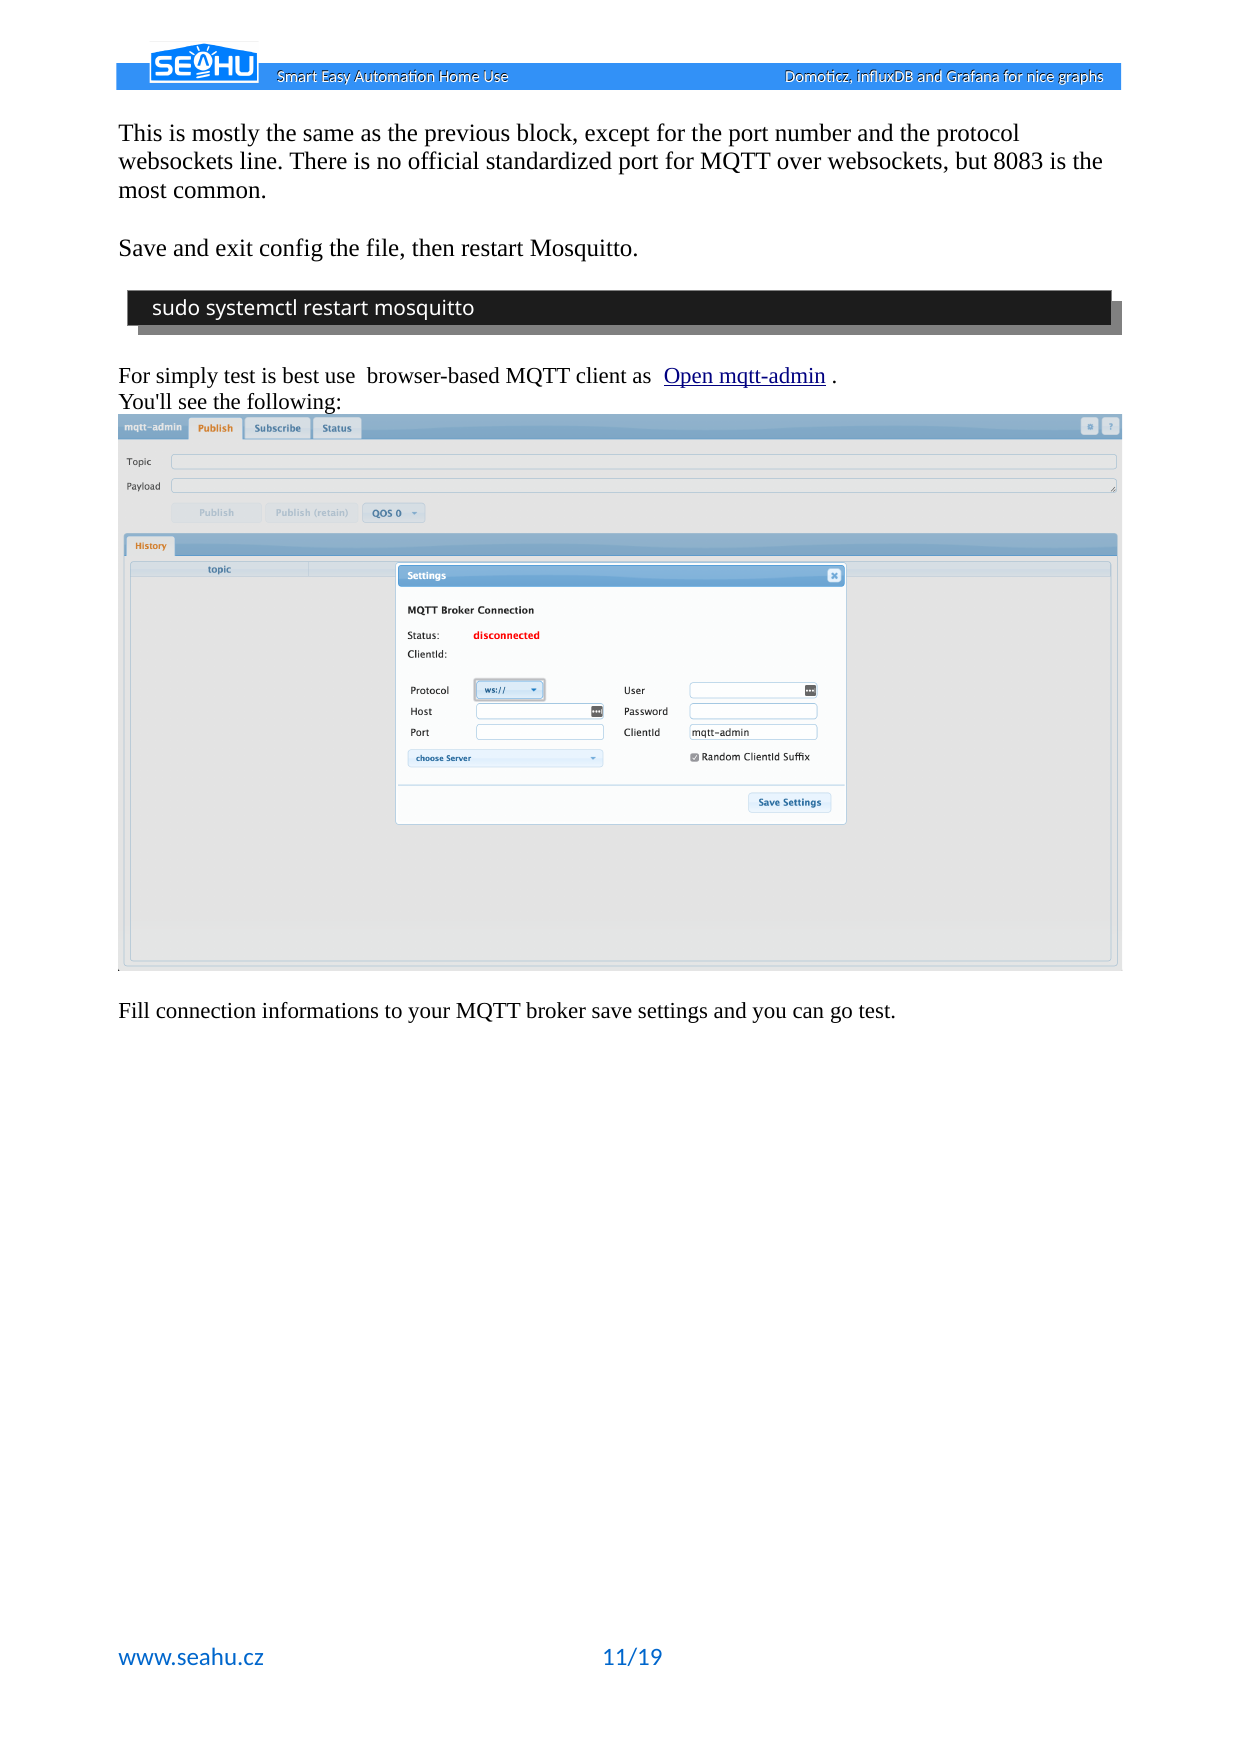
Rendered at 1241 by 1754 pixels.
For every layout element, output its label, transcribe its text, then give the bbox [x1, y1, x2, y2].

text For simply test is best use browser-based MQTT client as Open mqtt-admin . [118, 362, 1122, 388]
picture [118, 414, 1123, 971]
picture [149, 41, 259, 83]
text Fill connection informations to your MQTT broker save settings and you can go test. [118, 997, 1122, 1023]
text Save and exit config the file, then restart Mosquitto. [118, 233, 1122, 261]
text sudo systemctl restart mosquitto [128, 291, 1111, 325]
text You'll see the following: [118, 388, 1122, 414]
text This is mostly the same as the previous block, except for the port number and the protocol websockets line. There is no official standardized port for MQTT over websockets, but 8083 is the most common. [118, 118, 1122, 204]
